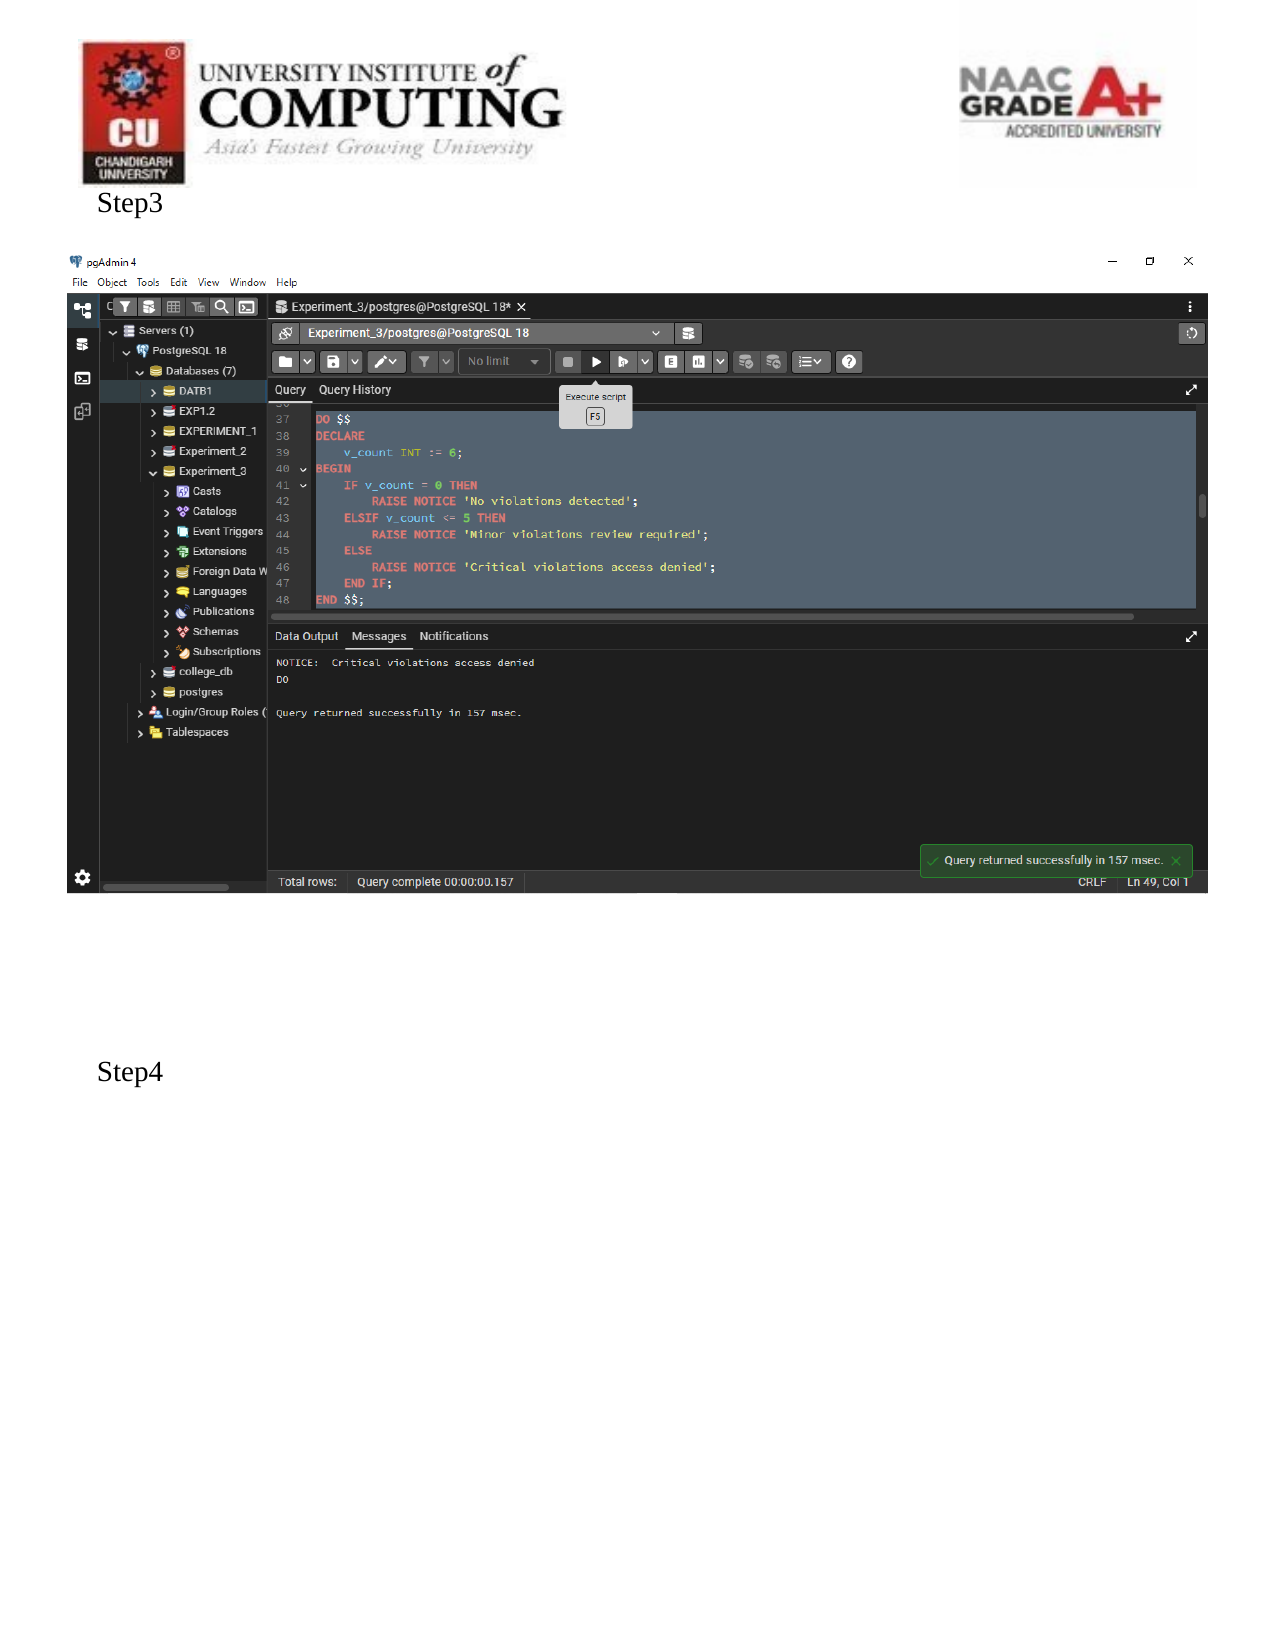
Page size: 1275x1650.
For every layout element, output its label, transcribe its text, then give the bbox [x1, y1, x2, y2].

picture [67, 252, 1208, 894]
text Step4 [97, 1054, 1237, 1088]
picture [78, 39, 567, 188]
text Step3 [97, 185, 1237, 219]
picture [958, 0, 1198, 185]
